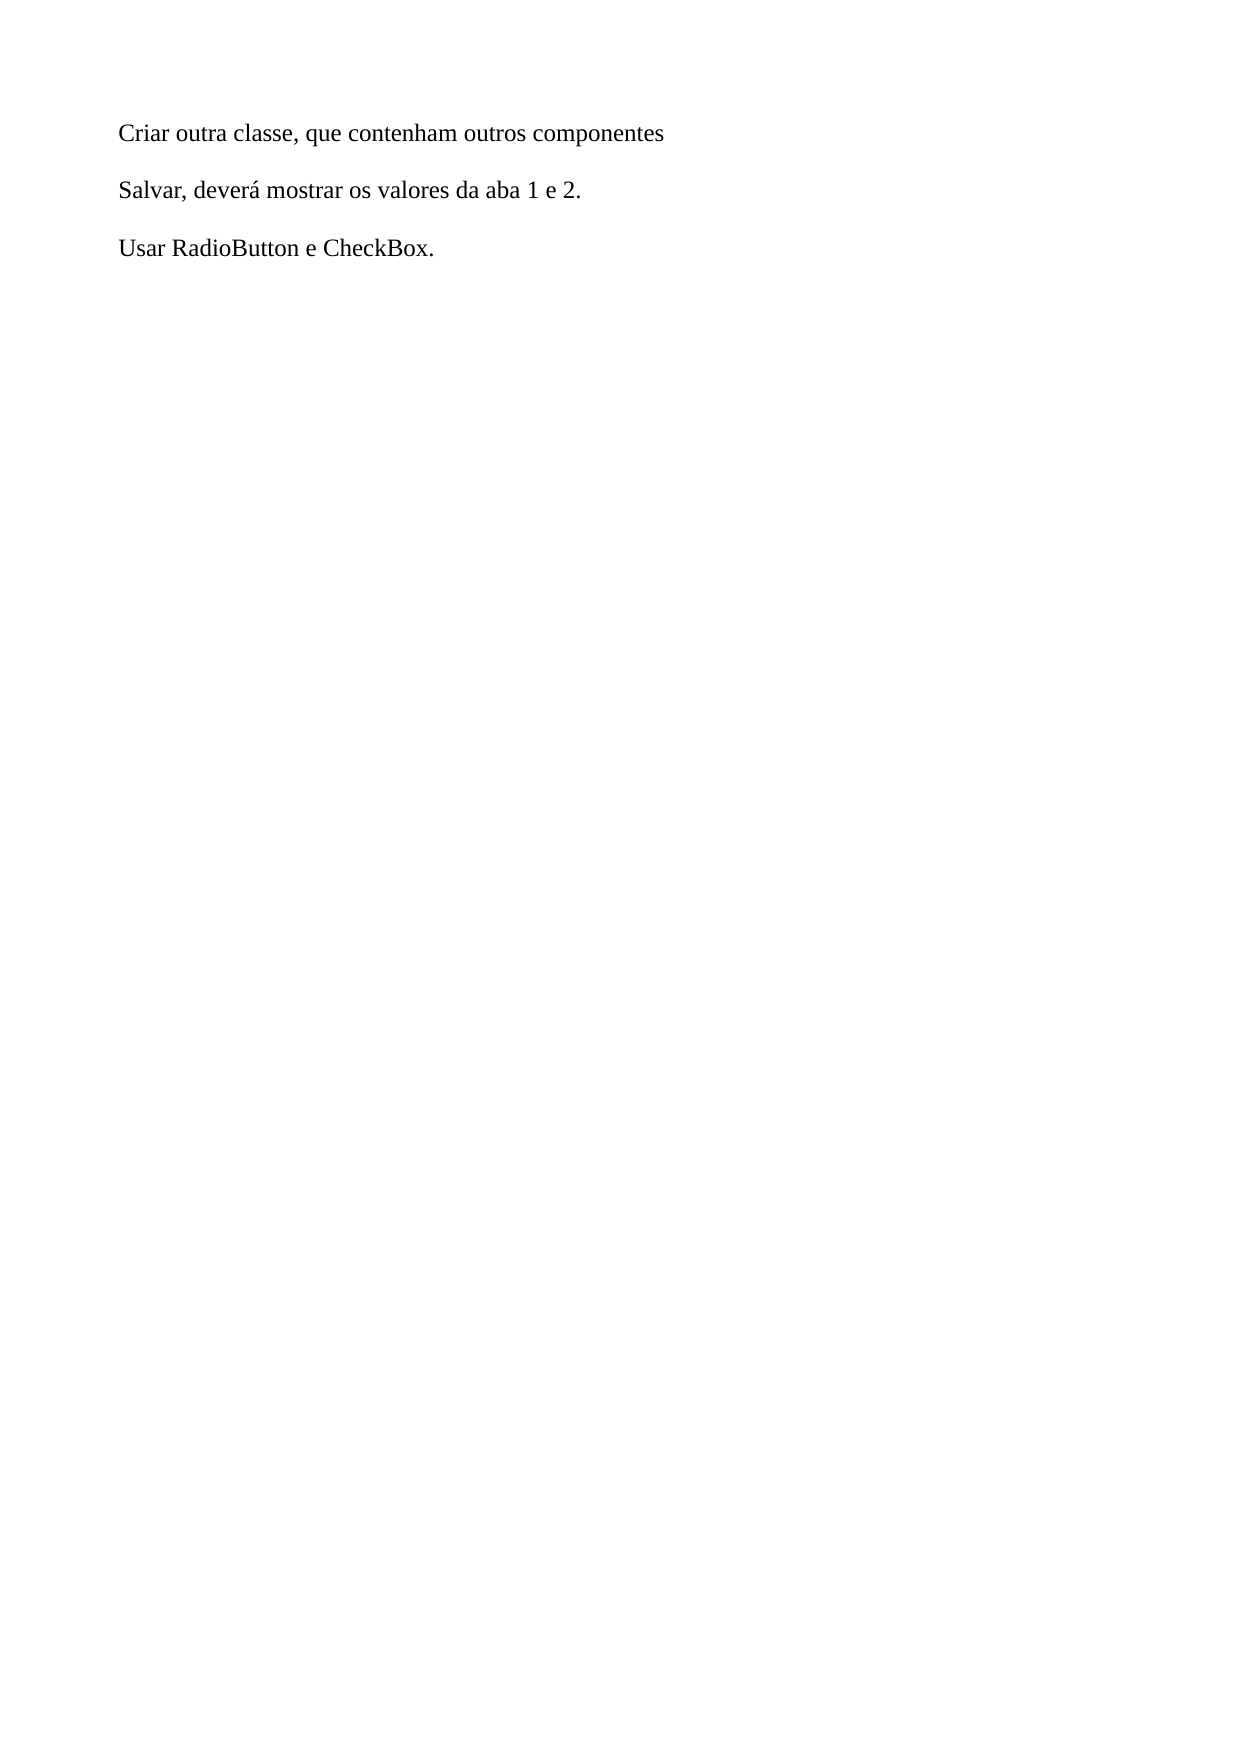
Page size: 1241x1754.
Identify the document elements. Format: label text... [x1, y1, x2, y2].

text Usar RadioButton e CheckBox. [118, 233, 1122, 262]
text Salvar, deverá mostrar os valores da aba 1 e 2. [118, 176, 1122, 204]
text Criar outra classe, que contenham outros componentes [118, 118, 1122, 147]
